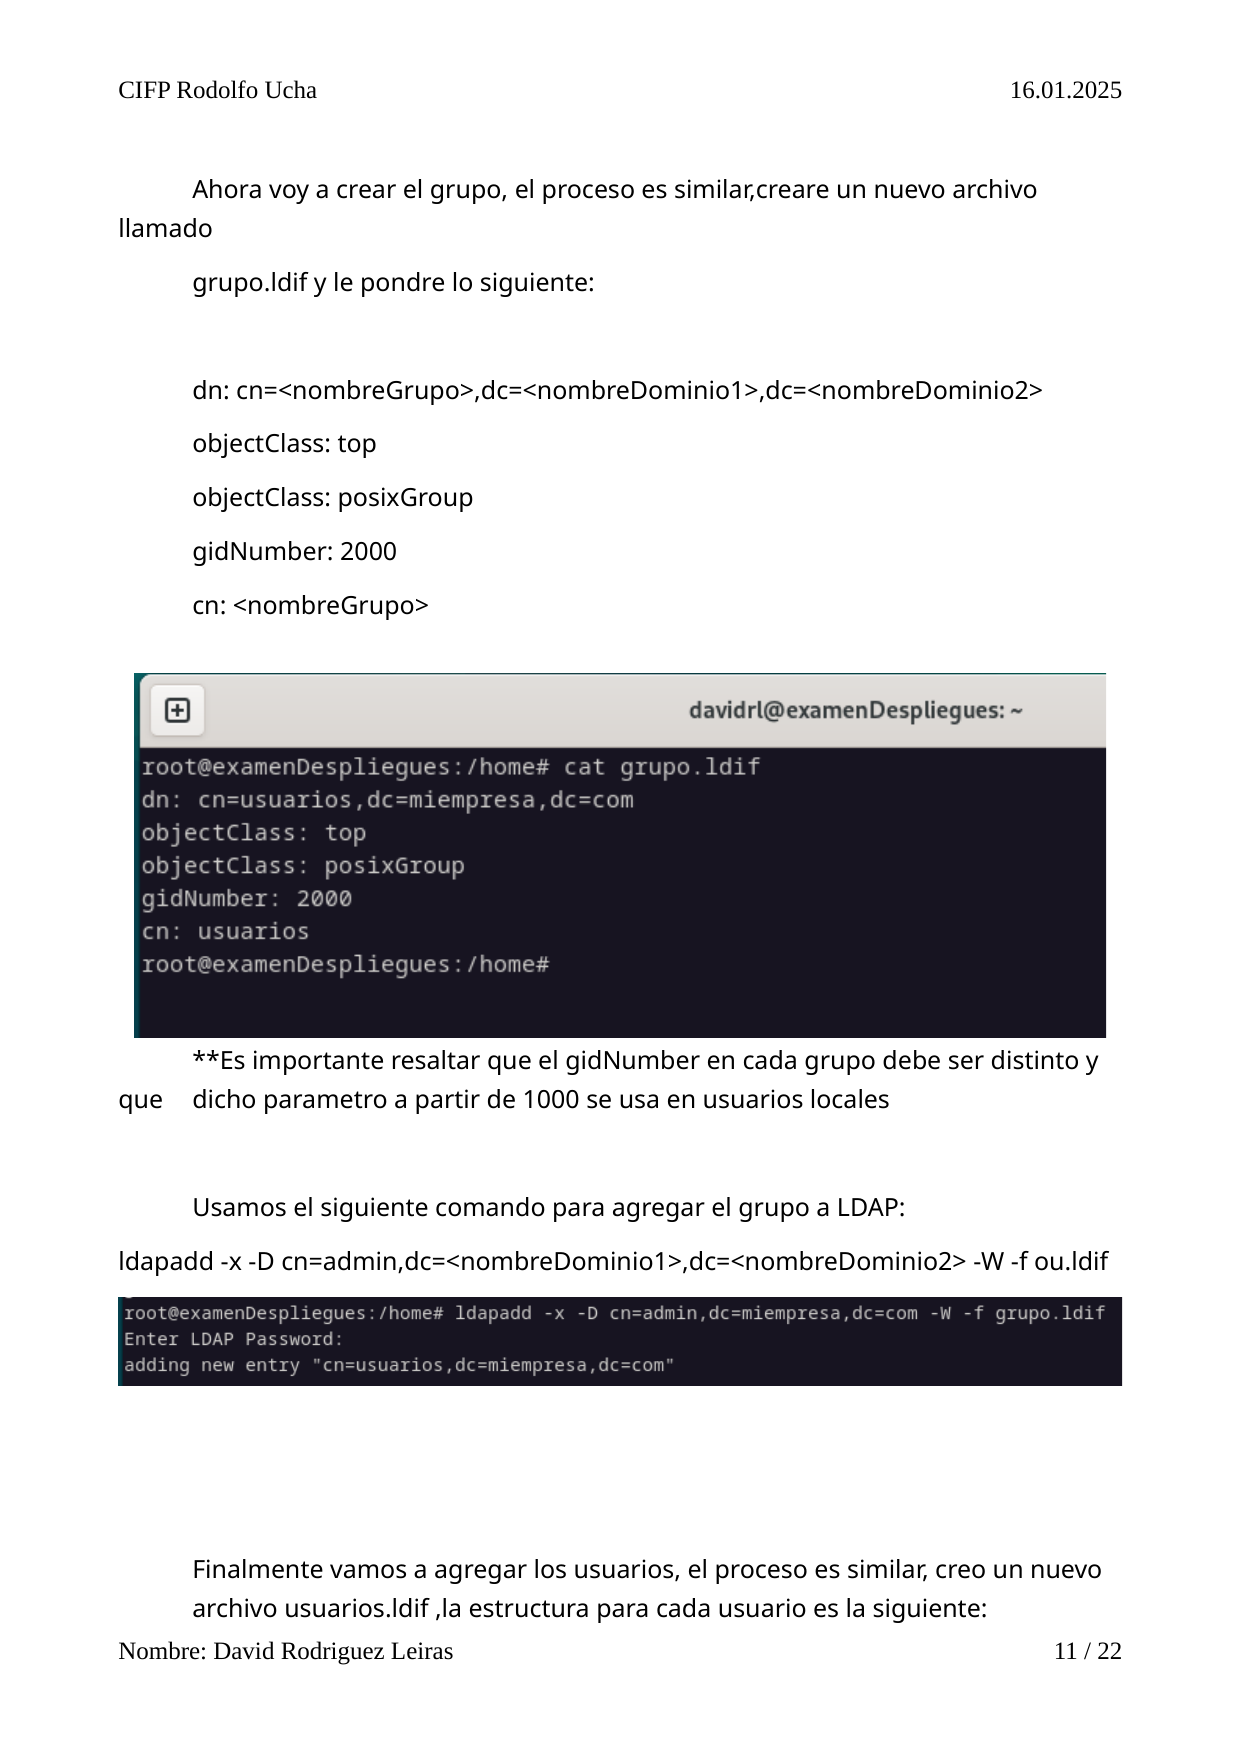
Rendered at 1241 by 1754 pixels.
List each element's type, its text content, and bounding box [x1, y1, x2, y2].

text **Es importante resaltar que el gidNumber en cada grupo debe ser distinto y que dicho parametro a partir de 1000 se usa en usuarios locales [118, 689, 1122, 1116]
text cn: <nombreGrupo> [118, 587, 1122, 621]
text ldapadd -x -D cn=admin,dc=<nombreDominio1>,dc=<nombreDominio2> -W -f ou.ldif [118, 1243, 1122, 1277]
text Finalmente vamos a agregar los usuarios, el proceso es similar, creo un nuevo archivo usuarios.ldif ,la estructura para cada usuario es la siguiente: [118, 1552, 1122, 1625]
text grupo.ldif y le pondre lo siguiente: [118, 265, 1122, 299]
text dn: cn=<nombreGrupo>,dc=<nombreDominio1>,dc=<nombreDominio2> [118, 372, 1122, 406]
text Ahora voy a crear el grupo, el proceso es similar,creare un nuevo archivo llamado [118, 172, 1122, 245]
text objectClass: top [118, 426, 1122, 460]
text Usamos el siguiente comando para agregar el grupo a LDAP: [118, 1190, 1122, 1224]
text gidNumber: 2000 [118, 533, 1122, 568]
text objectClass: posixGroup [118, 480, 1122, 514]
